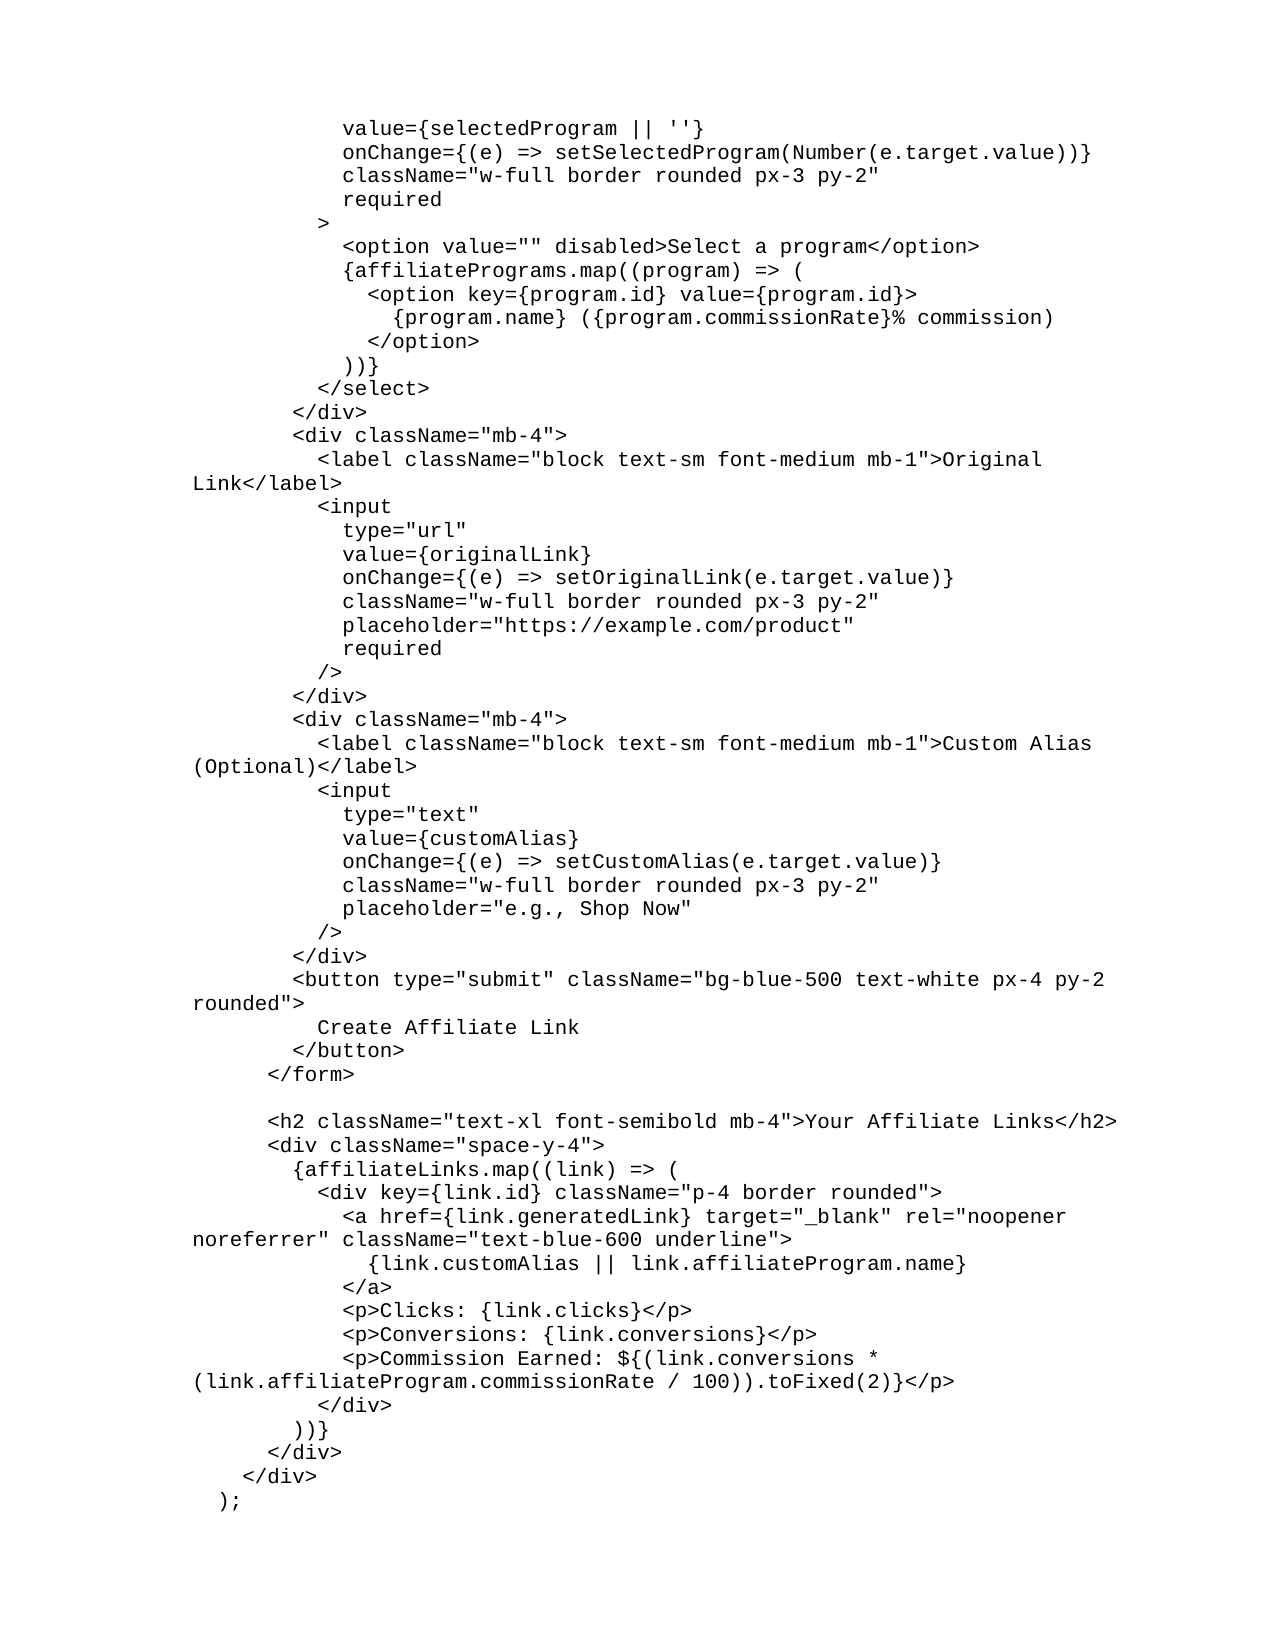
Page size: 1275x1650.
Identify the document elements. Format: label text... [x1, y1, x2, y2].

list <input [162, 496, 1157, 520]
list > [162, 213, 1157, 236]
list /> [162, 922, 1157, 946]
list <option key={program.id} value={program.id}> [162, 284, 1157, 307]
list <label className="block text-sm font-medium mb-1">Custom Alias (Optional)</label> [162, 733, 1157, 780]
list onChange={(e) => setCustomAlias(e.target.value)} [162, 851, 1157, 875]
list onChange={(e) => setSelectedProgram(Number(e.target.value))} [162, 142, 1157, 165]
list className="w-full border rounded px-3 py-2" [162, 875, 1157, 898]
list </div> [162, 402, 1157, 426]
list <h2 className="text-xl font-semibold mb-4">Your Affiliate Links</h2> [162, 1111, 1157, 1135]
list <div key={link.id} className="p-4 border rounded"> [162, 1182, 1157, 1206]
list <a href={link.generatedLink} target="_blank" rel="noopener noreferrer" className="text-blue-600 underline"> [162, 1206, 1157, 1253]
list <div className="space-y-4"> [162, 1135, 1157, 1158]
list type="url" [162, 520, 1157, 544]
list {link.customAlias || link.affiliateProgram.name} [162, 1253, 1157, 1277]
list {affiliateLinks.map((link) => ( [162, 1158, 1157, 1182]
list required [162, 189, 1157, 213]
list <label className="block text-sm font-medium mb-1">Original Link</label> [162, 449, 1157, 496]
list /> [162, 662, 1157, 686]
list onChange={(e) => setOriginalLink(e.target.value)} [162, 567, 1157, 591]
list value={customAlias} [162, 827, 1157, 851]
list </div> [162, 1442, 1157, 1466]
list value={originalLink} [162, 544, 1157, 567]
list ); [162, 1489, 1157, 1513]
list ))} [162, 354, 1157, 378]
list value={selectedProgram || ''} [162, 118, 1157, 142]
list </select> [162, 378, 1157, 402]
list </div> [162, 946, 1157, 969]
list </button> [162, 1040, 1157, 1064]
list </form> [162, 1064, 1157, 1088]
list <p>Conversions: {link.conversions}</p> [162, 1324, 1157, 1348]
list </div> [162, 1395, 1157, 1419]
list {program.name} ({program.commissionRate}% commission) [162, 307, 1157, 331]
list placeholder="https://example.com/product" [162, 615, 1157, 638]
list </a> [162, 1277, 1157, 1300]
list <p>Commission Earned: ${(link.conversions * (link.affiliateProgram.commissionRate / 100)).toFixed(2)}</p> [162, 1348, 1157, 1395]
list type="text" [162, 804, 1157, 827]
list </option> [162, 331, 1157, 354]
list </div> [162, 686, 1157, 709]
list <option value="" disabled>Select a program</option> [162, 236, 1157, 260]
list placeholder="e.g., Shop Now" [162, 898, 1157, 922]
list className="w-full border rounded px-3 py-2" [162, 165, 1157, 189]
list Create Affiliate Link [162, 1017, 1157, 1040]
list <div className="mb-4"> [162, 426, 1157, 449]
list className="w-full border rounded px-3 py-2" [162, 591, 1157, 615]
list ))} [162, 1419, 1157, 1442]
list {affiliatePrograms.map((program) => ( [162, 260, 1157, 284]
list <button type="submit" className="bg-blue-500 text-white px-4 py-2 rounded"> [162, 969, 1157, 1017]
list <input [162, 780, 1157, 804]
list </div> [162, 1466, 1157, 1489]
list <p>Clicks: {link.clicks}</p> [162, 1300, 1157, 1324]
list <div className="mb-4"> [162, 709, 1157, 733]
list required [162, 638, 1157, 662]
